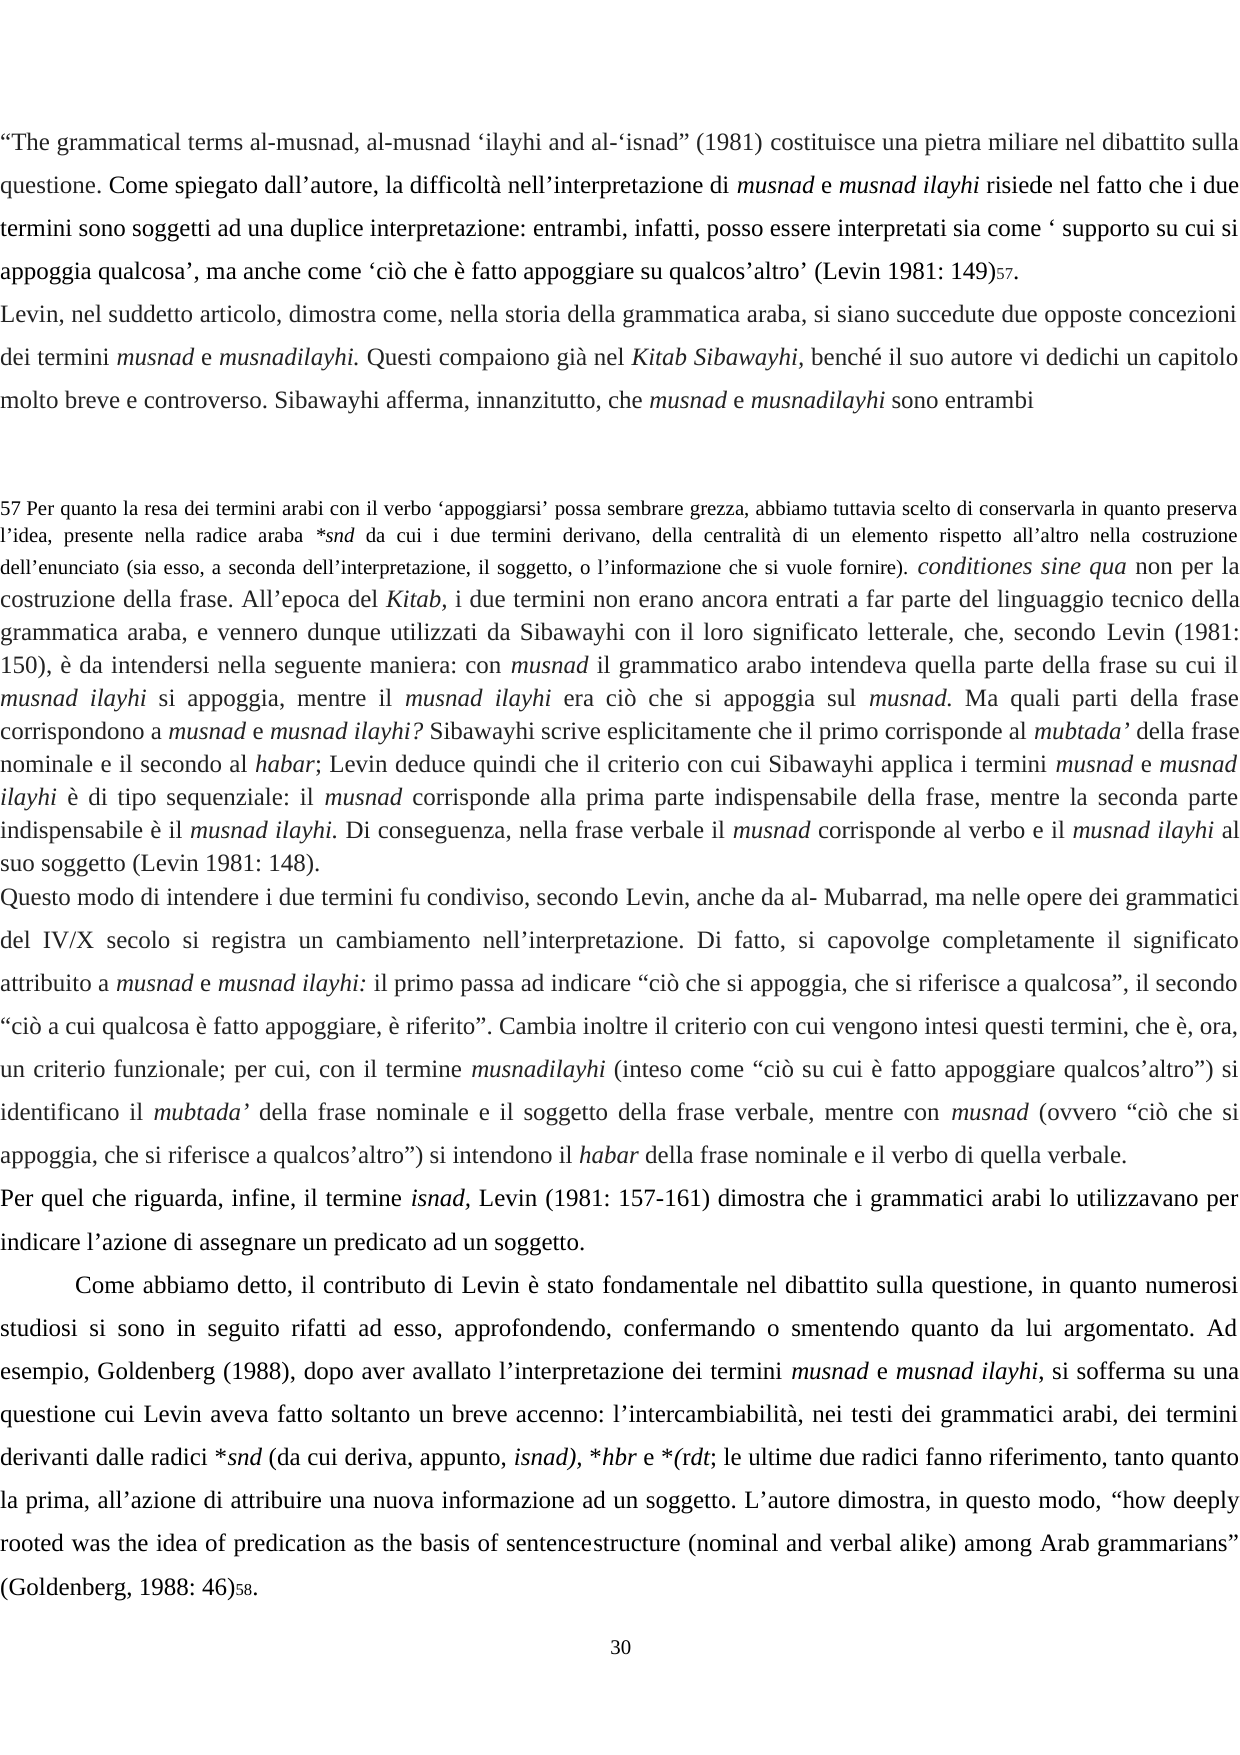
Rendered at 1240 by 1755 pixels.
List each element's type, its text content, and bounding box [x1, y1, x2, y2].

text “The grammatical terms al-musnad, al-musnad ‘ilayhi and al-‘isnad” (1981) costituisce una pietra miliare nel dibattito sulla questione. Come spiegato dall’autore, la difficoltà nell’interpretazione di musnad e musnad ilayhi risiede nel fatto che i due termini sono soggetti ad una duplice interpretazione: entrambi, infatti, posso essere interpretati sia come ‘ supporto su cui si appoggia qualcosa’, ma anche come ‘ciò che è fatto appoggiare su qualcos’altro’ (Levin 1981: 149)57. [0, 127, 1239, 285]
text Questo modo di intendere i due termini fu condiviso, secondo Levin, anche da al- Mubarrad, ma nelle opere dei grammatici del IV/X secolo si registra un cambiamento nell’interpretazione. Di fatto, si capovolge completamente il significato attribuito a musnad e musnad ilayhi: il primo passa ad indicare “ciò che si appoggia, che si riferisce a qualcosa”, il secondo “ciò a cui qualcosa è fatto appoggiare, è riferito”. Cambia inoltre il criterio con cui vengono intesi questi termini, che è, ora, un criterio funzionale; per cui, con il termine musnadilayhi (inteso come “ciò su cui è fatto appoggiare qualcos’altro”) si identificano il mubtada’ della frase nominale e il soggetto della frase verbale, mentre con musnad (ovvero “ciò che si appoggia, che si riferisce a qualcos’altro”) si intendono il habar della frase nominale e il verbo di quella verbale. [0, 882, 1239, 1169]
text Levin, nel suddetto articolo, dimostra come, nella storia della grammatica araba, si siano succedute due opposte concezioni dei termini musnad e musnadilayhi. Questi compaiono già nel Kitab Sibawayhi, benché il suo autore vi dedichi un capitolo molto breve e controverso. Sibawayhi afferma, innanzitutto, che musnad e musnadilayhi sono entrambi [0, 299, 1239, 414]
text Per quel che riguarda, infine, il termine isnad, Levin (1981: 157-161) dimostra che i grammatici arabi lo utilizzavano per indicare l’azione di assegnare un predicato ad un soggetto. [0, 1183, 1239, 1255]
list Per quanto la resa dei termini arabi con il verbo ‘appoggiarsi’ possa sembrare grezza, abbiamo tuttavia scelto di conservarla in quanto preserva l’idea, presente nella radice araba *snd da cui i due termini derivano, della centralità di un elemento rispetto all’altro nella costruzione dell’enunciato (sia esso, a seconda dell’interpretazione, il soggetto, o l’informazione che si vuole fornire). conditiones sine qua non per la costruzione della frase. All’epoca del Kitab, i due termini non erano ancora entrati a far parte del linguaggio tecnico della grammatica araba, e vennero dunque utilizzati da Sibawayhi con il loro significato letterale, che, secondo Levin (1981: 150), è da intendersi nella seguente maniera: con musnad il grammatico arabo intendeva quella parte della frase su cui il musnad ilayhi si appoggia, mentre il musnad ilayhi era ciò che si appoggia sul musnad. Ma quali parti della frase corrispondono a musnad e musnad ilayhi? Sibawayhi scrive esplicitamente che il primo corrisponde al mubtada’ della frase nominale e il secondo al habar; Levin deduce quindi che il criterio con cui Sibawayhi applica i termini musnad e musnad ilayhi è di tipo sequenziale: il musnad corrisponde alla prima parte indispensabile della frase, mentre la seconda parte indispensabile è il musnad ilayhi. Di conseguenza, nella frase verbale il musnad corrisponde al verbo e il musnad ilayhi al suo soggetto (Levin 1981: 148). [0, 495, 1239, 877]
text Come abbiamo detto, il contributo di Levin è stato fondamentale nel dibattito sulla questione, in quanto numerosi studiosi si sono in seguito rifatti ad esso, approfondendo, confermando o smentendo quanto da lui argomentato. Ad esempio, Goldenberg (1988), dopo aver avallato l’interpretazione dei termini musnad e musnad ilayhi, si sofferma su una questione cui Levin aveva fatto soltanto un breve accenno: l’intercambiabilità, nei testi dei grammatici arabi, dei termini derivanti dalle radici *snd (da cui deriva, appunto, isnad), *hbr e *(rdt; le ultime due radici fanno riferimento, tanto quanto la prima, all’azione di attribuire una nuova informazione ad un soggetto. L’autore dimostra, in questo modo, “how deeply rooted was the idea of predication as the basis of sentence­structure (nominal and verbal alike) among Arab grammarians” (Goldenberg, 1988: 46)58. [0, 1270, 1239, 1600]
